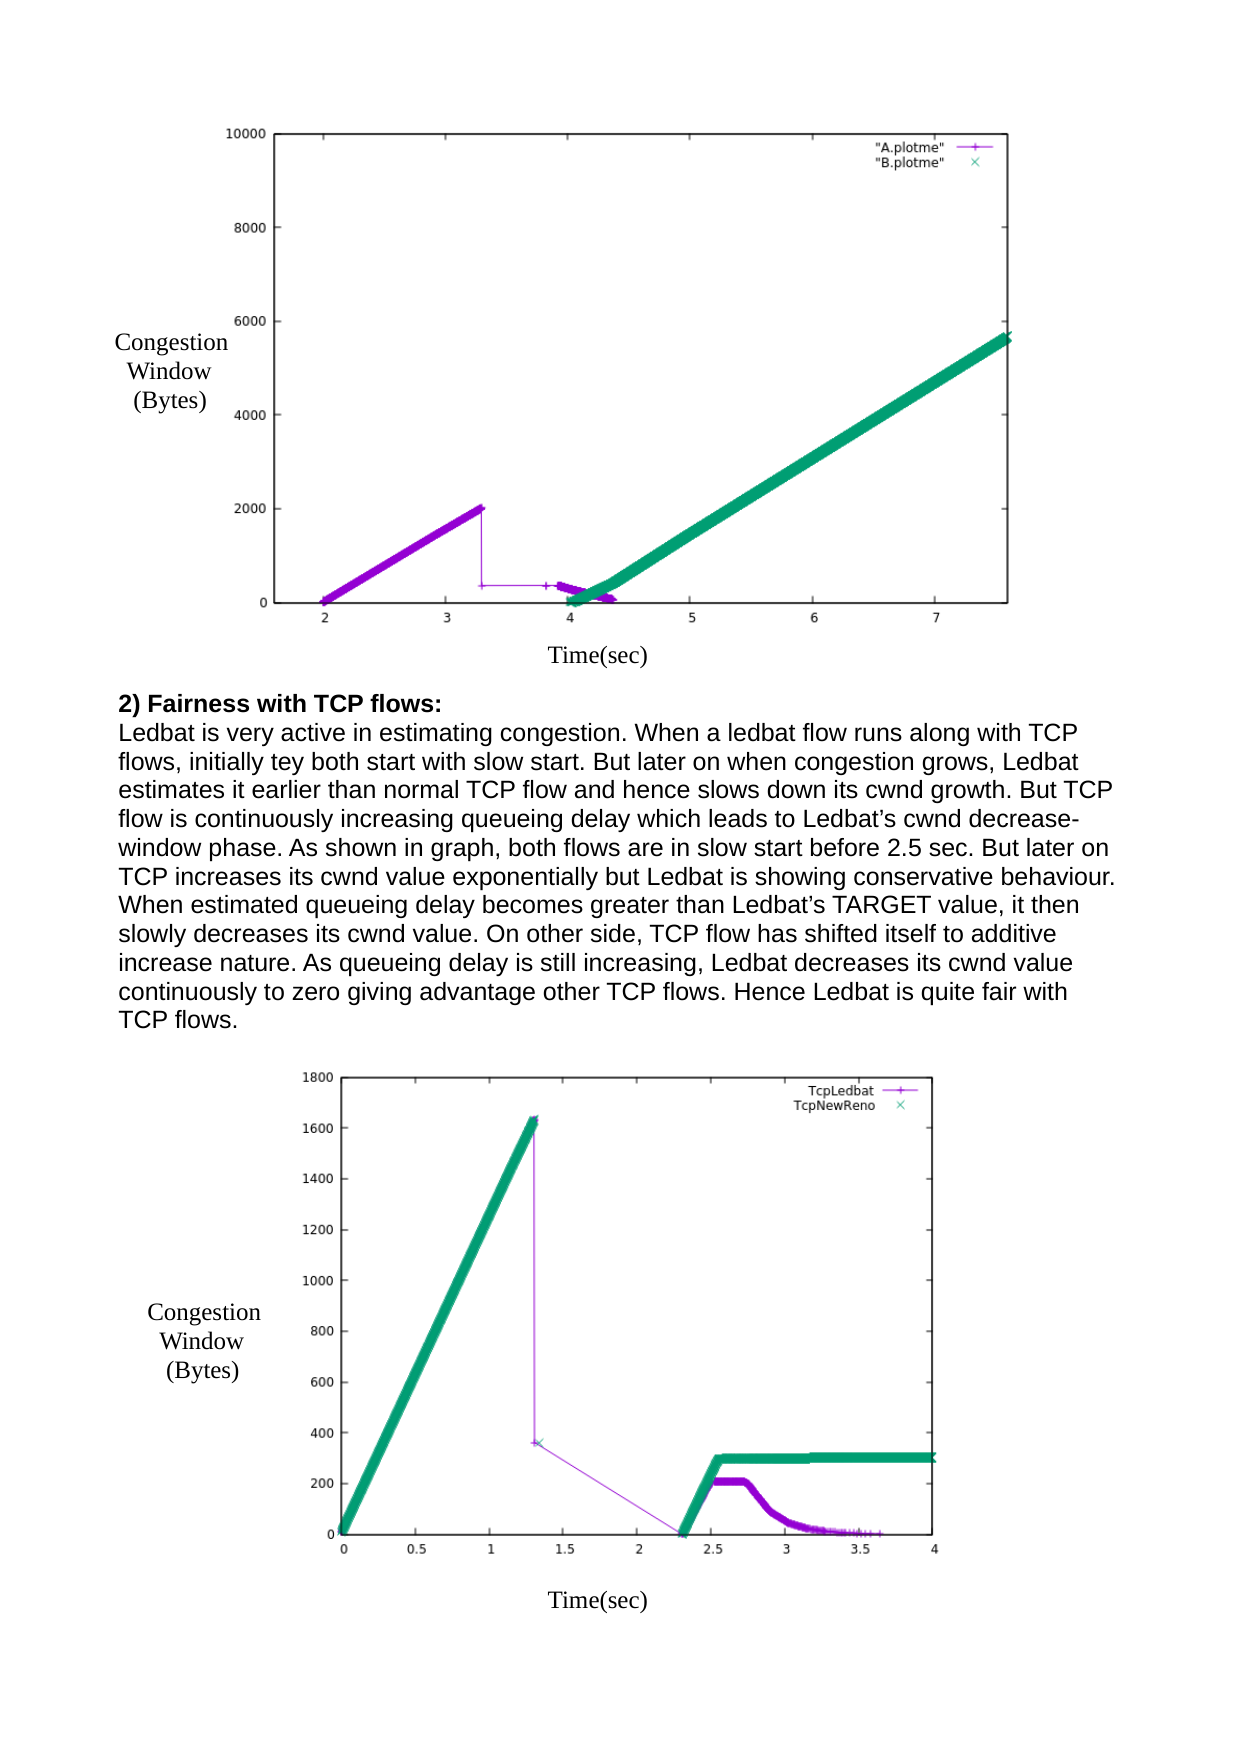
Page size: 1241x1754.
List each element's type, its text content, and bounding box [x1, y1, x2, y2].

text 2) Fairness with TCP flows: [118, 689, 1122, 718]
picture [286, 1062, 954, 1563]
picture [210, 118, 1030, 632]
text Ledbat is very active in estimating congestion. When a ledbat flow runs along with TCP flows, initially tey both start with slow start. But later on when congestion grows, Ledbat estimates it earlier than normal TCP flow and hence slows down its cwnd growth. But TCP flow is continuously increasing queueing delay which leads to Ledbat’s cwnd decrease-window phase. As shown in graph, both flows are in slow start before 2.5 sec. But later on TCP increases its cwnd value exponentially but Ledbat is showing conservative behaviour. When estimated queueing delay becomes greater than Ledbat’s TARGET value, it then slowly decreases its cwnd value. On other side, TCP flow has shifted itself to additive increase nature. As queueing delay is still increasing, Ledbat decreases its cwnd value continuously to zero giving advantage other TCP flows. Hence Ledbat is quite fair with TCP flows. [118, 718, 1122, 1034]
